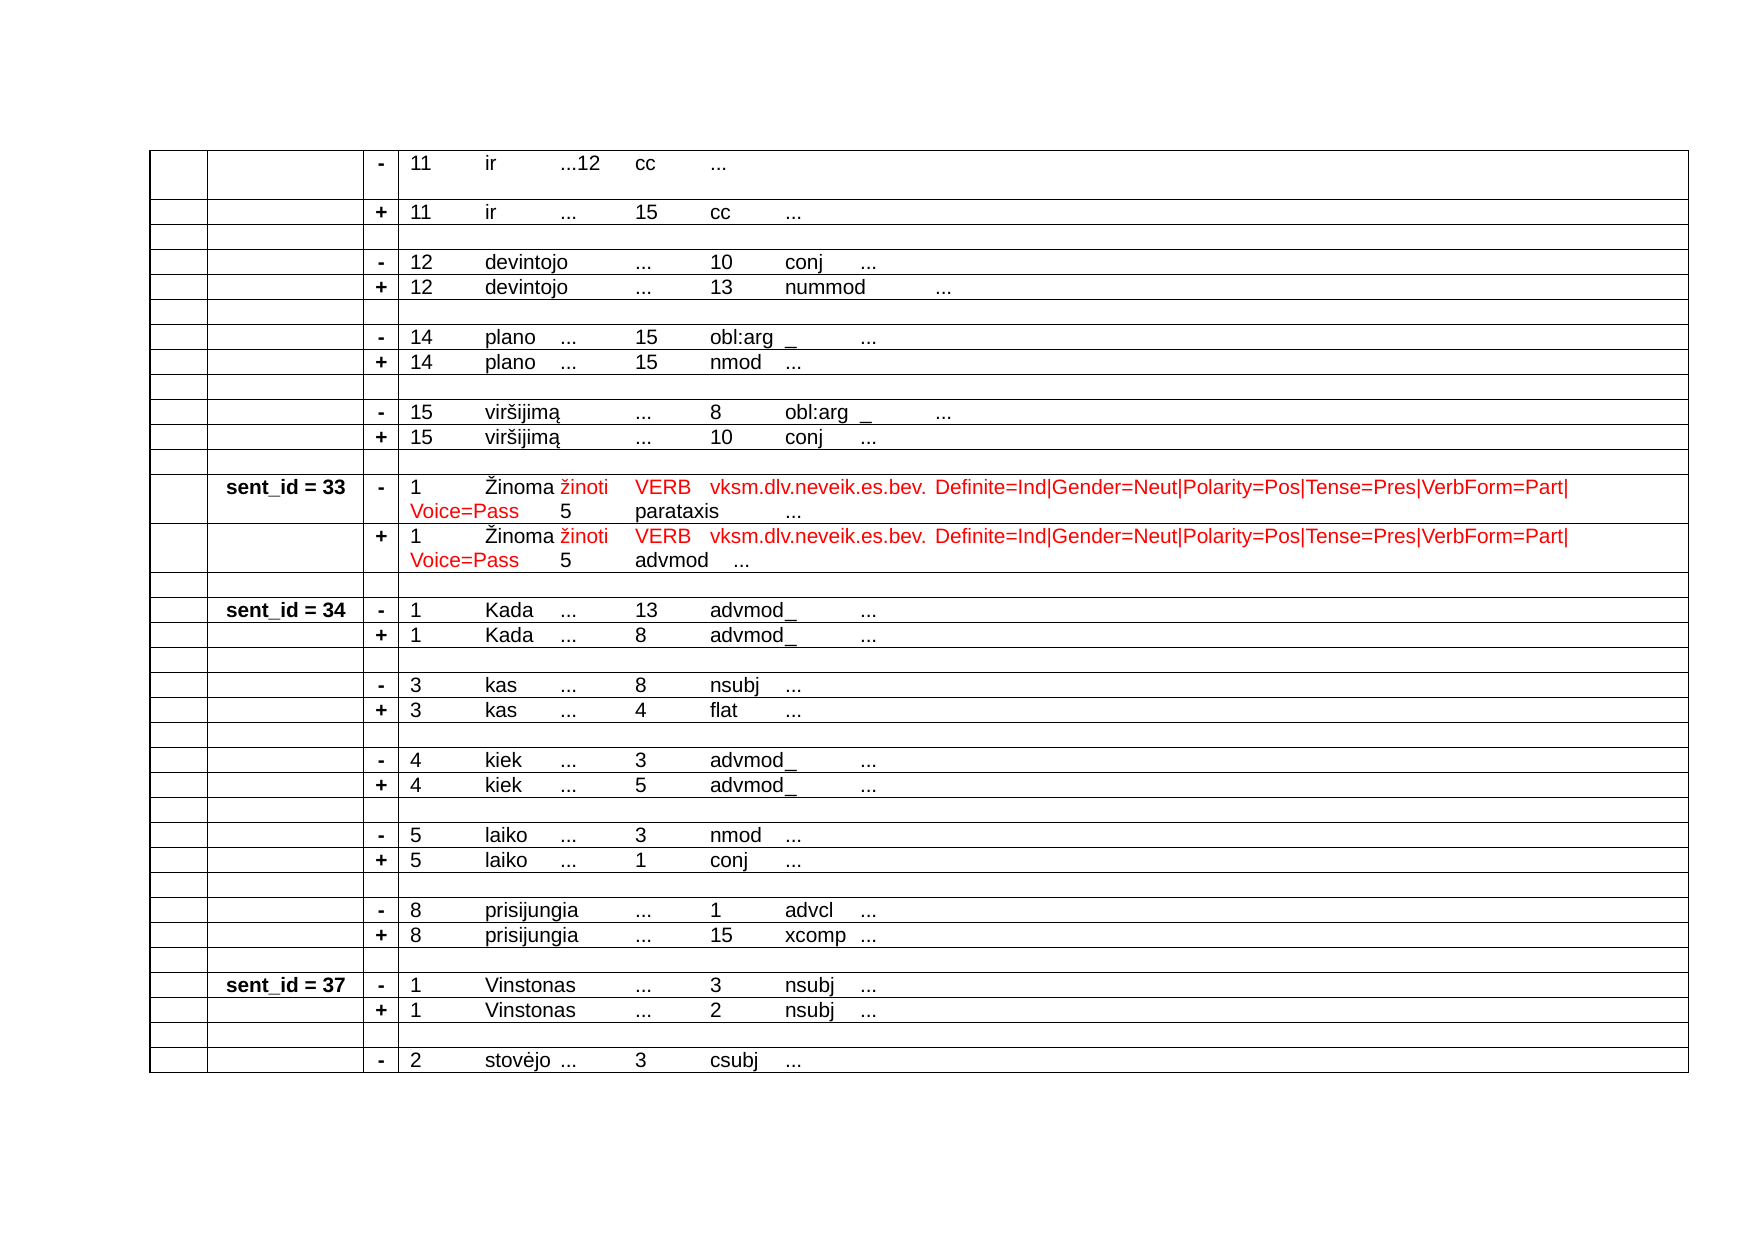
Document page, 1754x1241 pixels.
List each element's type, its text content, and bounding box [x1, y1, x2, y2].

table_cell [151, 598, 207, 622]
table_cell [364, 873, 398, 897]
table_cell [208, 225, 363, 249]
table_cell [151, 973, 207, 997]
table_cell [208, 948, 363, 972]
table_cell [151, 673, 207, 697]
table_cell 1 Žinoma žinoti VERB vksm.dlv.neveik.es.bev. Definite=Ind|Gender=Neut|Polarity=Pos|Tense=Pres|VerbForm=Part|Voice=Pass 5 advmod ... [399, 524, 1688, 572]
table_cell [208, 898, 363, 922]
table_cell [364, 948, 398, 972]
table_cell [151, 225, 207, 249]
table_cell [399, 375, 1688, 399]
table_cell [208, 623, 363, 647]
table_cell [208, 873, 363, 897]
table_cell [151, 400, 207, 424]
table_cell [151, 375, 207, 399]
table_cell [208, 723, 363, 747]
table_cell [399, 300, 1688, 324]
table_cell - [364, 598, 398, 622]
table_cell [208, 923, 363, 947]
table_cell 3 kas ... 4 flat ... [399, 698, 1688, 722]
table_cell - [364, 748, 398, 772]
table_cell [151, 425, 207, 449]
table_cell [208, 400, 363, 424]
table_cell [364, 225, 398, 249]
table_cell 4 kiek ... 5 advmod _ ... [399, 773, 1688, 797]
table_cell 4 kiek ... 3 advmod _ ... [399, 748, 1688, 772]
table_cell [151, 300, 207, 324]
table_cell [208, 350, 363, 374]
table_cell [151, 823, 207, 847]
table_cell + [364, 425, 398, 449]
table_cell [151, 1048, 207, 1072]
table_cell [151, 200, 207, 224]
table_cell [208, 998, 363, 1022]
table_cell 11 ir ... 15 cc ... [399, 200, 1688, 224]
table_cell [208, 698, 363, 722]
table_cell [208, 823, 363, 847]
table_cell sent_id = 34 [208, 598, 363, 622]
table_cell [151, 275, 207, 299]
table_cell [399, 450, 1688, 474]
table_cell [364, 450, 398, 474]
table_cell 15 viršijimą ... 8 obl:arg _ ... [399, 400, 1688, 424]
table_cell [208, 648, 363, 672]
table_cell [208, 1023, 363, 1047]
table_cell [399, 723, 1688, 747]
table_cell 5 laiko ... 3 nmod ... [399, 823, 1688, 847]
table_cell 1 Kada ... 13 advmod _ ... [399, 598, 1688, 622]
table_cell - [364, 475, 398, 523]
table_cell 1 Vinstonas ... 2 nsubj ... [399, 998, 1688, 1022]
table_cell [151, 848, 207, 872]
table_cell + [364, 623, 398, 647]
table_cell - [364, 1048, 398, 1072]
table_cell [399, 798, 1688, 822]
table_cell 3 kas ... 8 nsubj ... [399, 673, 1688, 697]
table_cell [208, 300, 363, 324]
table_cell [364, 375, 398, 399]
table_cell [151, 250, 207, 274]
table_cell [151, 350, 207, 374]
table_cell 15 viršijimą ... 10 conj ... [399, 425, 1688, 449]
table_cell [208, 748, 363, 772]
table_cell [364, 300, 398, 324]
table_cell [208, 151, 363, 199]
table_cell + [364, 698, 398, 722]
table_cell [151, 873, 207, 897]
table_cell - [364, 151, 398, 199]
table_cell + [364, 275, 398, 299]
table_cell [151, 748, 207, 772]
table_cell + [364, 200, 398, 224]
table_cell [151, 773, 207, 797]
table_cell [364, 723, 398, 747]
table_cell + [364, 923, 398, 947]
table_cell [208, 450, 363, 474]
table_cell [151, 623, 207, 647]
table_cell 8 prisijungia ... 1 advcl ... [399, 898, 1688, 922]
table_cell [399, 948, 1688, 972]
table_cell + [364, 773, 398, 797]
table_cell + [364, 848, 398, 872]
table_cell [151, 698, 207, 722]
table_cell [208, 325, 363, 349]
table_cell 2 stovėjo ... 3 csubj ... [399, 1048, 1688, 1072]
table_cell [208, 524, 363, 572]
table_cell [364, 573, 398, 597]
table_cell [151, 648, 207, 672]
table_cell sent_id = 37 [208, 973, 363, 997]
table_cell 12 devintojo ... 13 nummod ... [399, 275, 1688, 299]
table_cell 1 Žinoma žinoti VERB vksm.dlv.neveik.es.bev. Definite=Ind|Gender=Neut|Polarity=Pos|Tense=Pres|VerbForm=Part|Voice=Pass 5 parataxis ... [399, 475, 1688, 523]
table_cell - [364, 973, 398, 997]
table_cell [151, 998, 207, 1022]
table_cell [151, 325, 207, 349]
table_cell 14 plano ... 15 obl:arg _ ... [399, 325, 1688, 349]
table_cell [364, 798, 398, 822]
table_cell [151, 524, 207, 572]
table_cell [364, 1023, 398, 1047]
table_cell [399, 225, 1688, 249]
table_cell [208, 275, 363, 299]
table_cell [399, 873, 1688, 897]
table_cell 5 laiko ... 1 conj ... [399, 848, 1688, 872]
table_cell [151, 798, 207, 822]
table_cell [151, 923, 207, 947]
table_cell 1 Kada ... 8 advmod _ ... [399, 623, 1688, 647]
table_cell [208, 573, 363, 597]
table_cell [208, 773, 363, 797]
table_cell 1 Vinstonas ... 3 nsubj ... [399, 973, 1688, 997]
table_cell - [364, 823, 398, 847]
table_cell [151, 475, 207, 523]
table_cell [208, 673, 363, 697]
table_cell [151, 450, 207, 474]
table_cell - [364, 325, 398, 349]
table_cell + [364, 998, 398, 1022]
table_cell + [364, 524, 398, 572]
table_cell [151, 948, 207, 972]
table_cell [151, 151, 207, 199]
table_cell 8 prisijungia ... 15 xcomp ... [399, 923, 1688, 947]
table_cell [364, 648, 398, 672]
table_cell [399, 648, 1688, 672]
table_cell - [364, 250, 398, 274]
table_cell [208, 1048, 363, 1072]
table_cell [208, 798, 363, 822]
table_cell [151, 1023, 207, 1047]
table_cell 12 devintojo ... 10 conj ... [399, 250, 1688, 274]
table_cell - [364, 898, 398, 922]
table_cell [399, 1023, 1688, 1047]
table_cell [208, 425, 363, 449]
table_cell [151, 723, 207, 747]
table_cell 11 ir ...12 cc ... [399, 151, 1688, 199]
table_cell [208, 848, 363, 872]
table_cell + [364, 350, 398, 374]
table_cell 14 plano ... 15 nmod ... [399, 350, 1688, 374]
table_cell sent_id = 33 [208, 475, 363, 523]
table_cell [151, 898, 207, 922]
table_cell [208, 250, 363, 274]
table_cell - [364, 400, 398, 424]
table_cell [151, 573, 207, 597]
table_cell [208, 375, 363, 399]
table_cell - [364, 673, 398, 697]
table_cell [208, 200, 363, 224]
table_cell [399, 573, 1688, 597]
